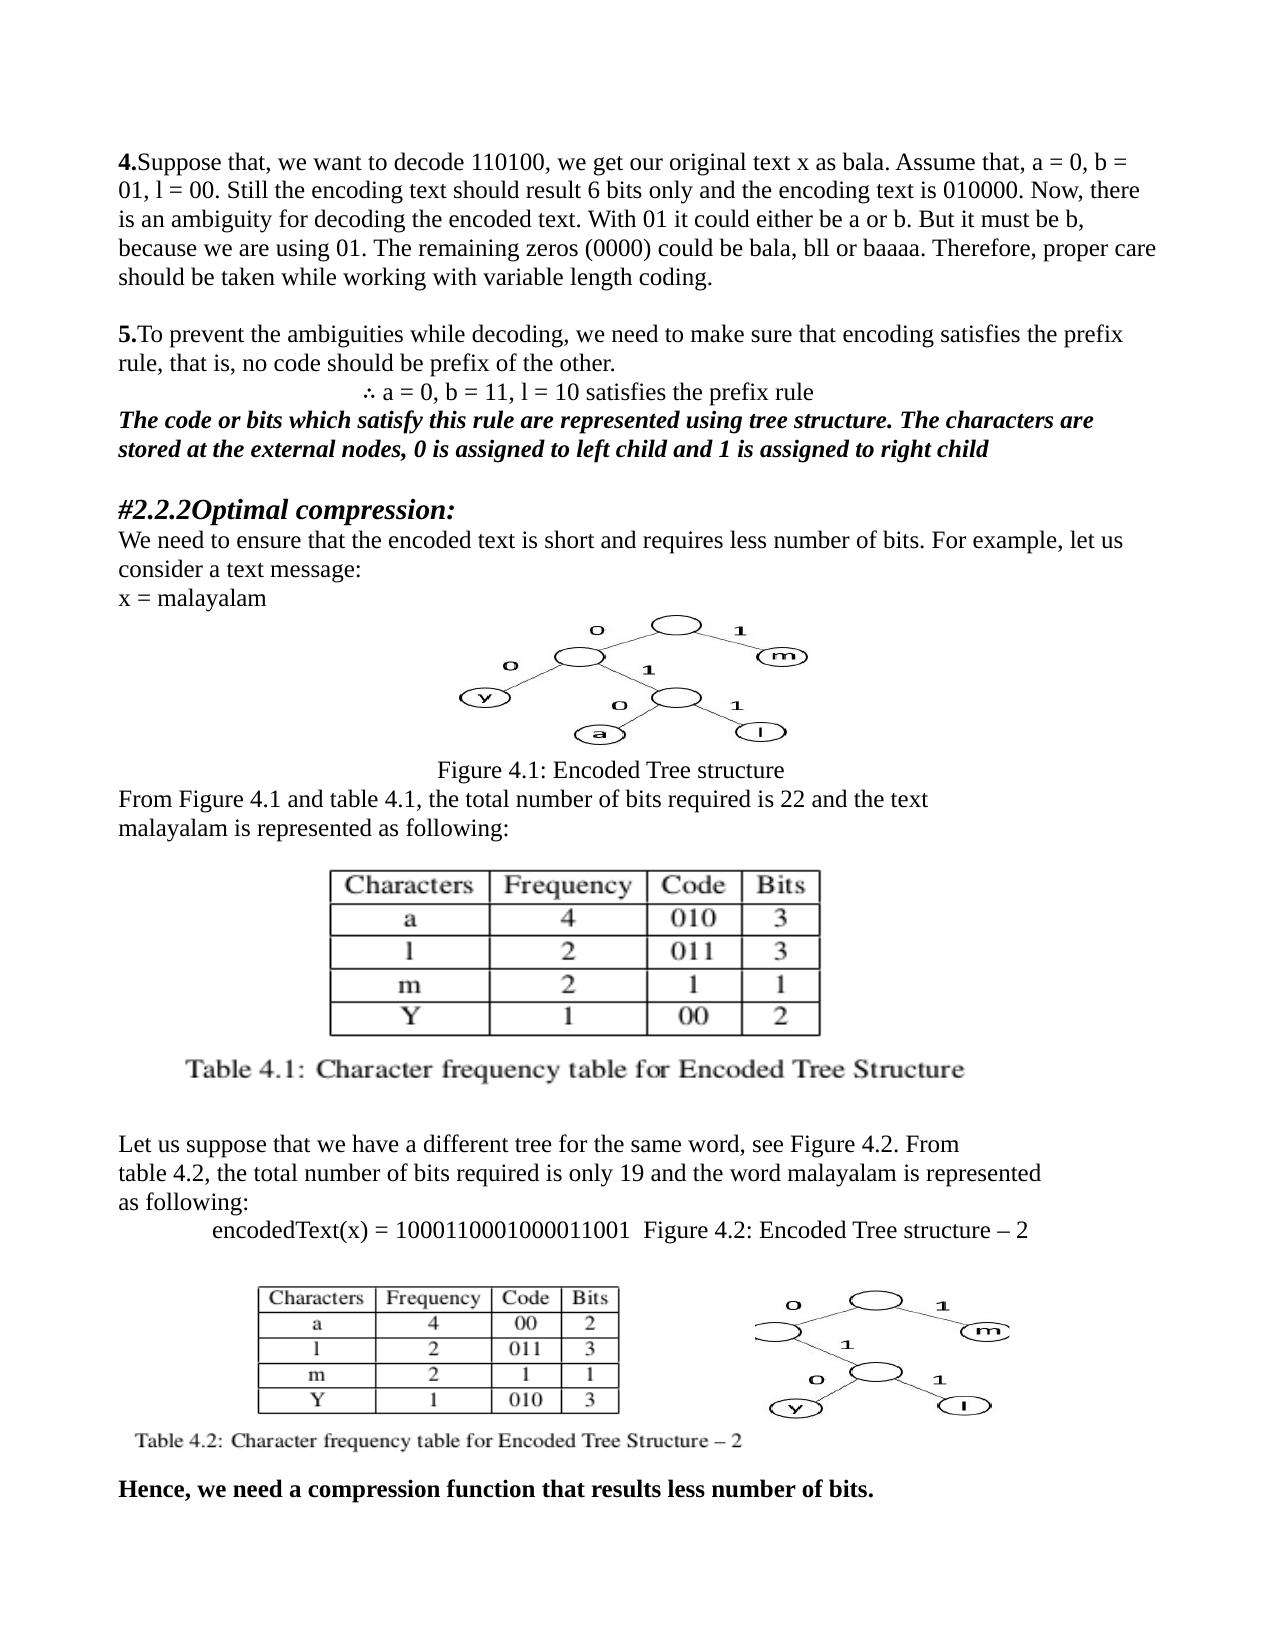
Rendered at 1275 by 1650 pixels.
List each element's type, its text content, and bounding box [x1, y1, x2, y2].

text We need to ensure that the encoded text is short and requires less number of bits. For example, let us consider a text message: [118, 525, 1157, 583]
text table 4.2, the total number of bits required is only 19 and the word malayalam is represented [118, 1158, 1157, 1187]
text x = malayalam [118, 583, 1157, 612]
text 4.Suppose that, we want to decode 110100, we get our original text x as bala. Assume that, a = 0, b = 01, l = 00. Still the encoding text should result 6 bits only and the encoding text is 010000. Now, there is an ambiguity for decoding the encoded text. With 01 it could either be a or b. But it must be b, because we are using 01. The remaining zeros (0000) could be bala, bll or baaaa. Therefore, proper care should be taken while working with variable length coding. [118, 147, 1157, 291]
text as following: [118, 1187, 1157, 1215]
picture [453, 613, 813, 746]
text 5.To prevent the ambiguities while decoding, we need to make sure that encoding satisfies the prefix rule, that is, no code should be prefix of the other. [118, 319, 1157, 377]
text #2.2.2Optimal compression: [118, 492, 1157, 525]
text ∴ a = 0, b = 11, l = 10 satisfies the prefix rule [118, 377, 1157, 406]
picture [640, 1289, 1010, 1420]
text Figure 4.1: Encoded Tree structure [118, 755, 1157, 784]
picture [223, 1370, 567, 1461]
text Hence, we need a compression function that results less number of bits. [118, 1474, 1157, 1503]
text The code or bits which satisfy this rule are represented using tree structure. The characters are stored at the external nodes, 0 is assigned to left child and 1 is assigned to right child [118, 406, 1157, 463]
text malayalam is represented as following: [118, 813, 1157, 842]
text encodedText(x) = 1000110001000011001 Figure 4.2: Encoded Tree structure – 2 [118, 1215, 1157, 1244]
text Let us suppose that we have a different tree for the same word, see Figure 4.2. From [118, 1129, 1157, 1158]
picture [317, 850, 733, 949]
text From Figure 4.1 and table 4.1, the total number of bits required is 22 and the text [118, 784, 1157, 813]
